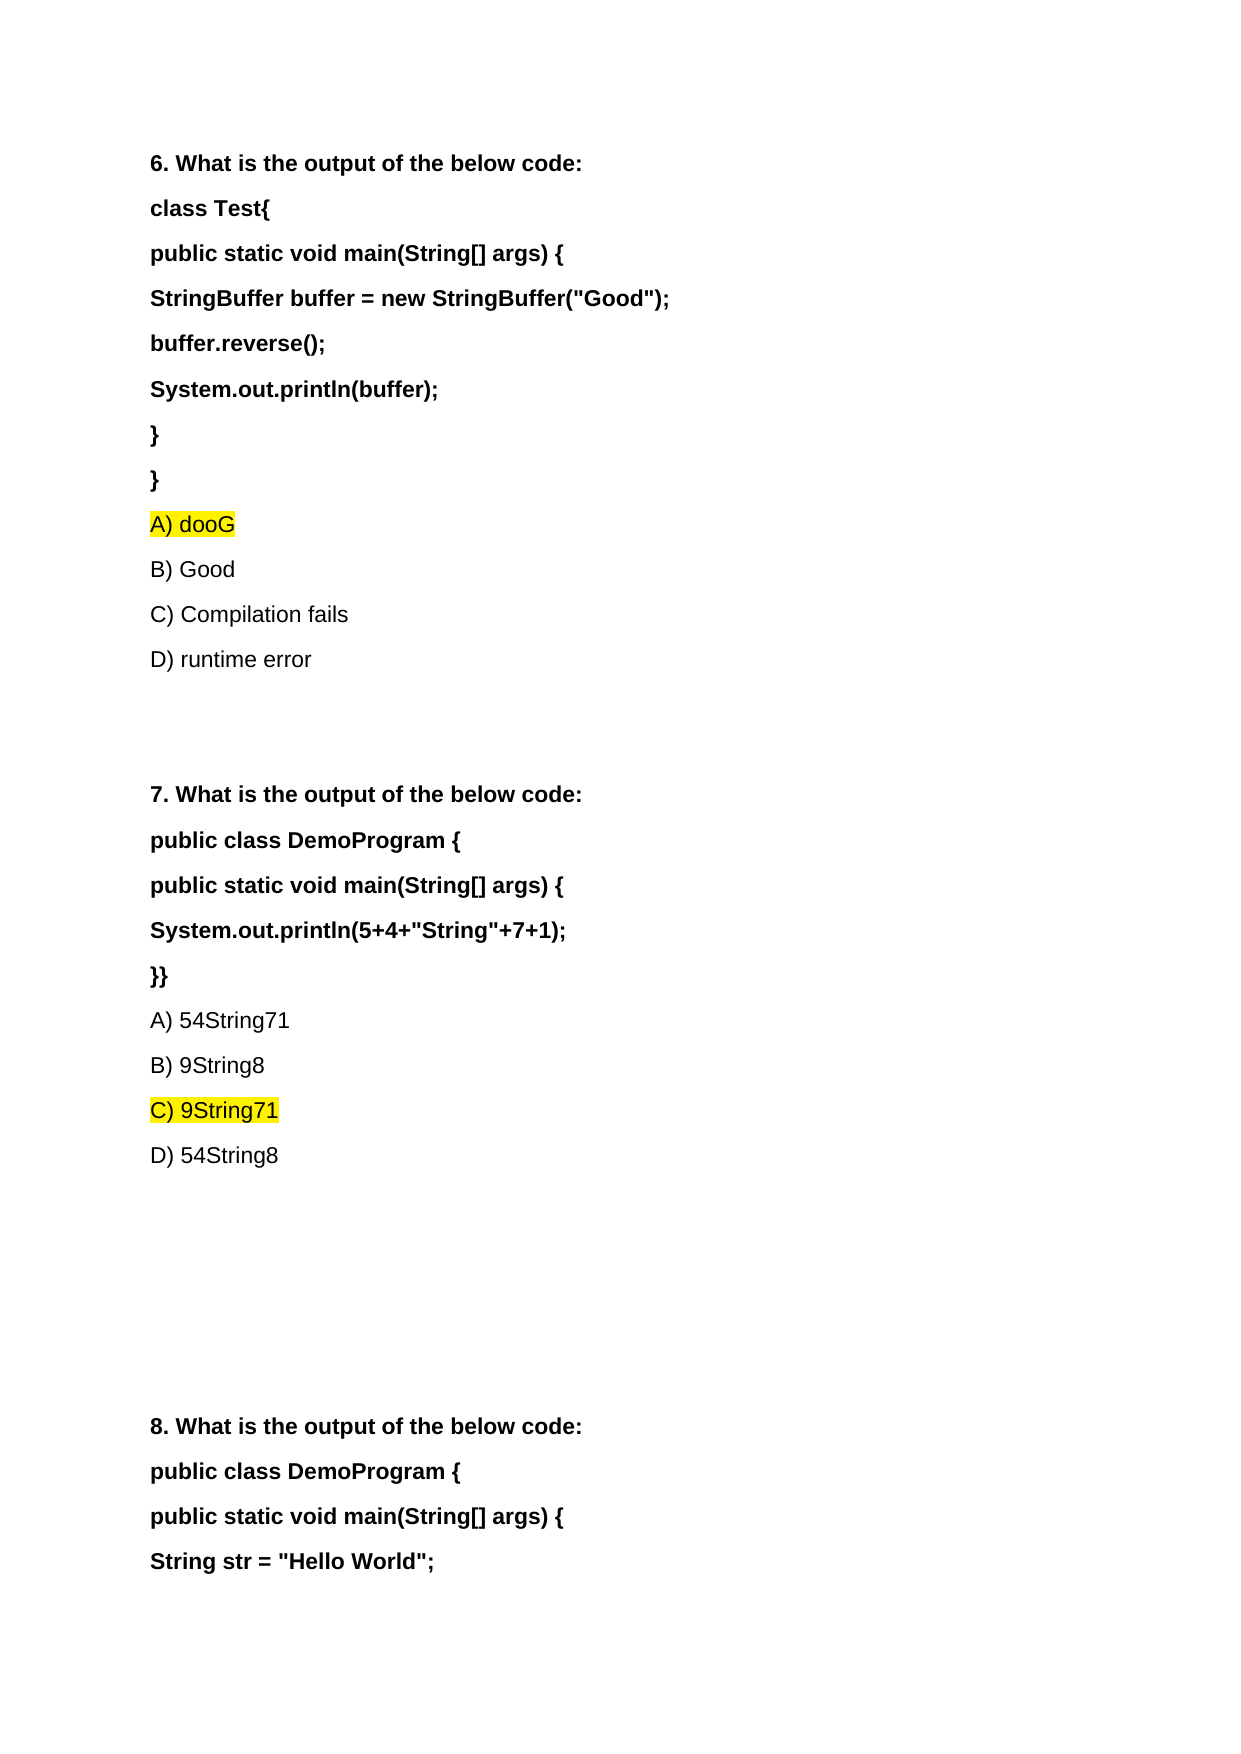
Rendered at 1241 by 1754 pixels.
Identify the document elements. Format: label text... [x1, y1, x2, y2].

text 8. What is the output of the below code: [150, 1413, 1090, 1439]
text C) 9String71 [150, 1097, 1090, 1123]
text StringBuffer buffer = new StringBuffer("Good"); [150, 285, 1090, 312]
text } [150, 421, 1090, 447]
text A) dooG [150, 511, 1090, 537]
text B) Good [150, 556, 1090, 582]
text class Test{ [150, 195, 1090, 221]
text 6. What is the output of the below code: [150, 150, 1090, 176]
text String str = "Hello World"; [150, 1548, 1090, 1574]
text public static void main(String[] args) { [150, 1503, 1090, 1529]
text C) Compilation fails [150, 601, 1090, 627]
text buffer.reverse(); [150, 330, 1090, 357]
text B) 9String8 [150, 1052, 1090, 1078]
text } [150, 466, 1090, 492]
text D) 54String8 [150, 1142, 1090, 1169]
text D) runtime error [150, 646, 1090, 672]
text public static void main(String[] args) { [150, 240, 1090, 267]
text public class DemoProgram { [150, 827, 1090, 853]
text 7. What is the output of the below code: [150, 781, 1090, 808]
text }} [150, 962, 1090, 988]
text public static void main(String[] args) { [150, 872, 1090, 898]
text System.out.println(buffer); [150, 376, 1090, 402]
text public class DemoProgram { [150, 1458, 1090, 1484]
text System.out.println(5+4+"String"+7+1); [150, 917, 1090, 943]
text A) 54String71 [150, 1007, 1090, 1033]
